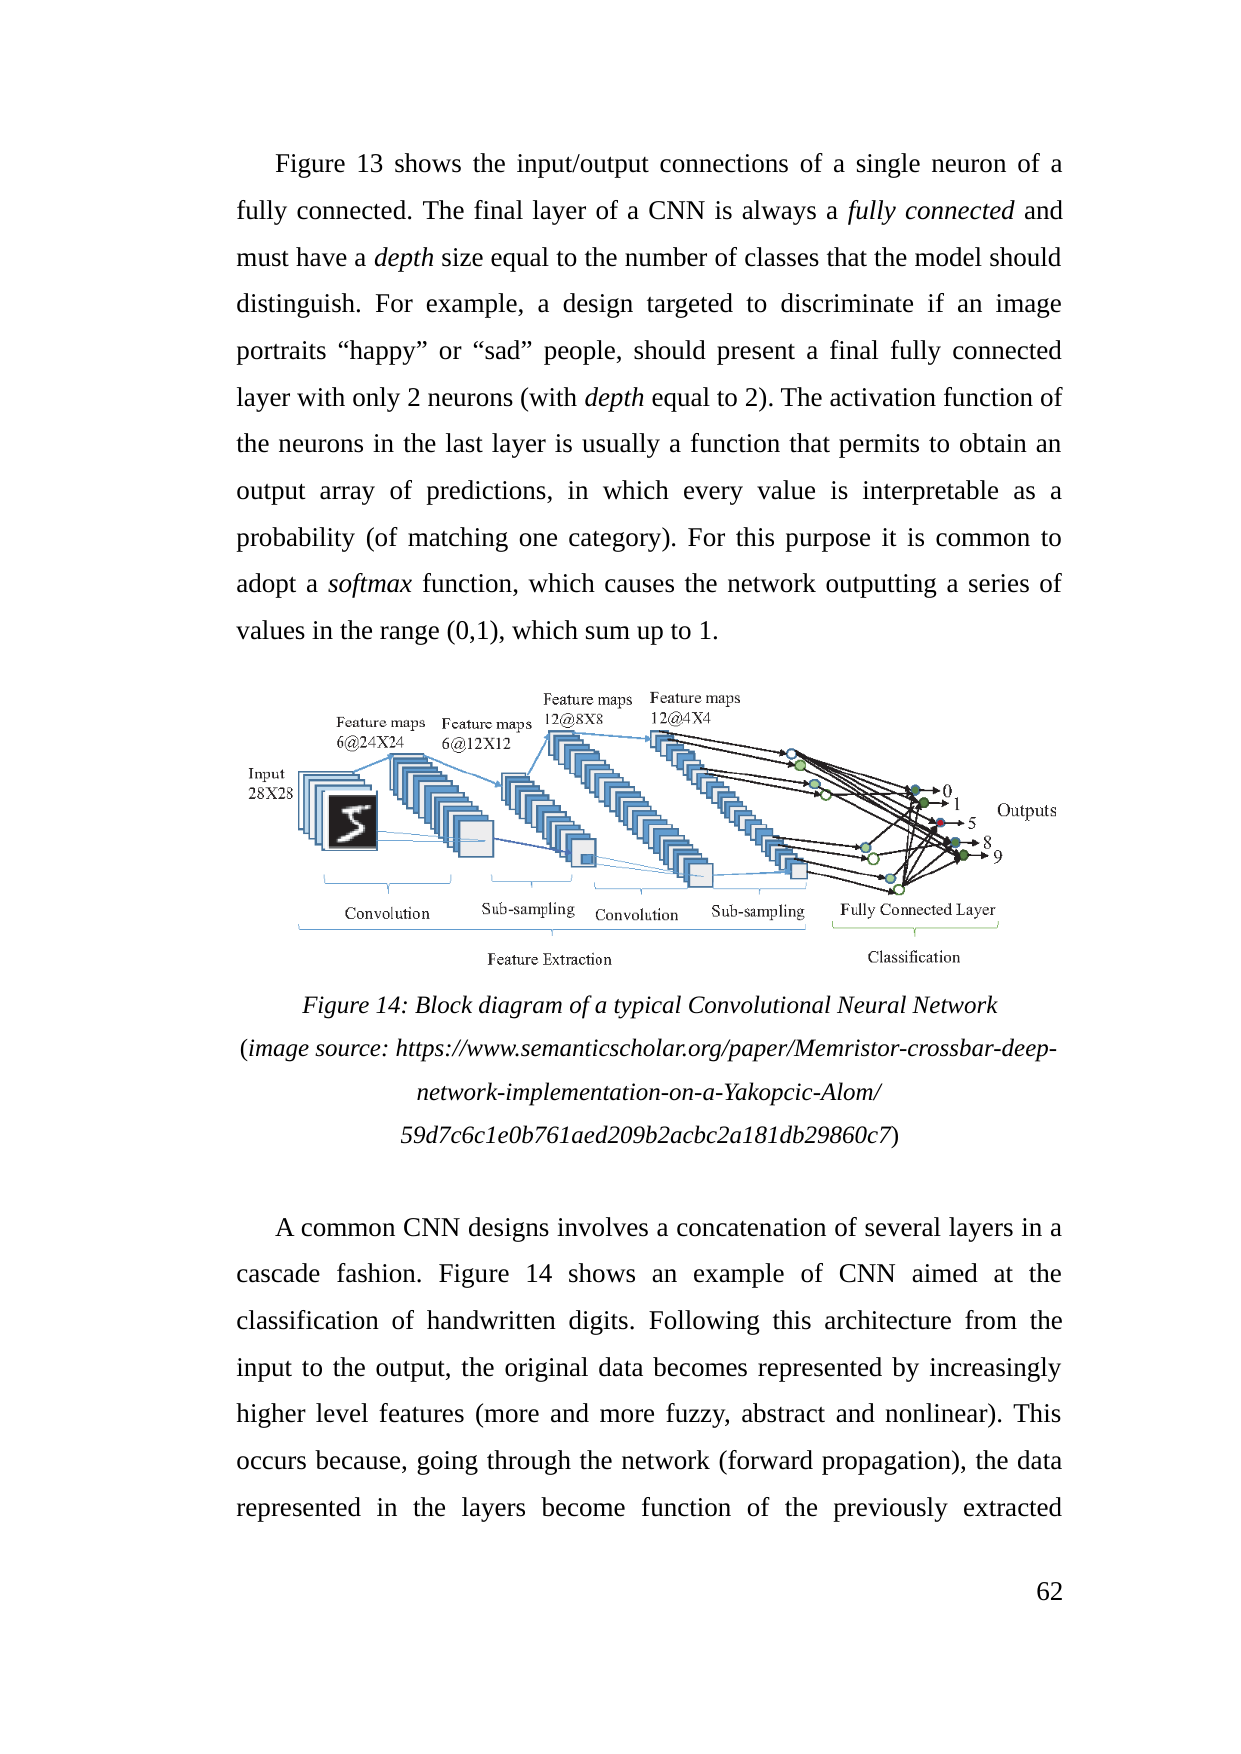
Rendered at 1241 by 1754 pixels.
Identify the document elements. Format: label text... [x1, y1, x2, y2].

text Figure 13 shows the input/output connections of a single neuron of a fully connected. The final layer of a CNN is always a fully connected and must have a depth size equal to the number of classes that the model should distinguish. For example, a design targeted to discriminate if an image portraits “happy” or “sad” people, should present a final fully connected layer with only 2 neurons (with depth equal to 2). The activation function of the neurons in the last layer is usually a function that permits to obtain an output array of predictions, in which every value is interpretable as a probability (of matching one category). For this purpose it is common to adopt a softmax function, which causes the network outputting a series of values in the range (0,1), which sum up to 1. [236, 148, 1063, 645]
picture [236, 673, 1063, 976]
text A common CNN designs involves a concatenation of several layers in a cascade fashion. Figure 14 shows an example of CNN aimed at the classification of handwritten digits. Following this architecture from the input to the output, the original data becomes represented by increasingly higher level features (more and more fuzzy, abstract and nonlinear). This occurs because, going through the network (forward propagation), the data represented in the layers become function of the previously extracted [236, 1211, 1063, 1522]
text Figure 14: Block diagram of a typical Convolutional Neural Network (image source: https://www.semanticscholar.org/paper/Memristor-crossbar-deep-network-implementation-on-a-Yakopcic-Alom/59d7c6c1e0b761aed209b2acbc2a181db29860c7) [236, 976, 1063, 1148]
